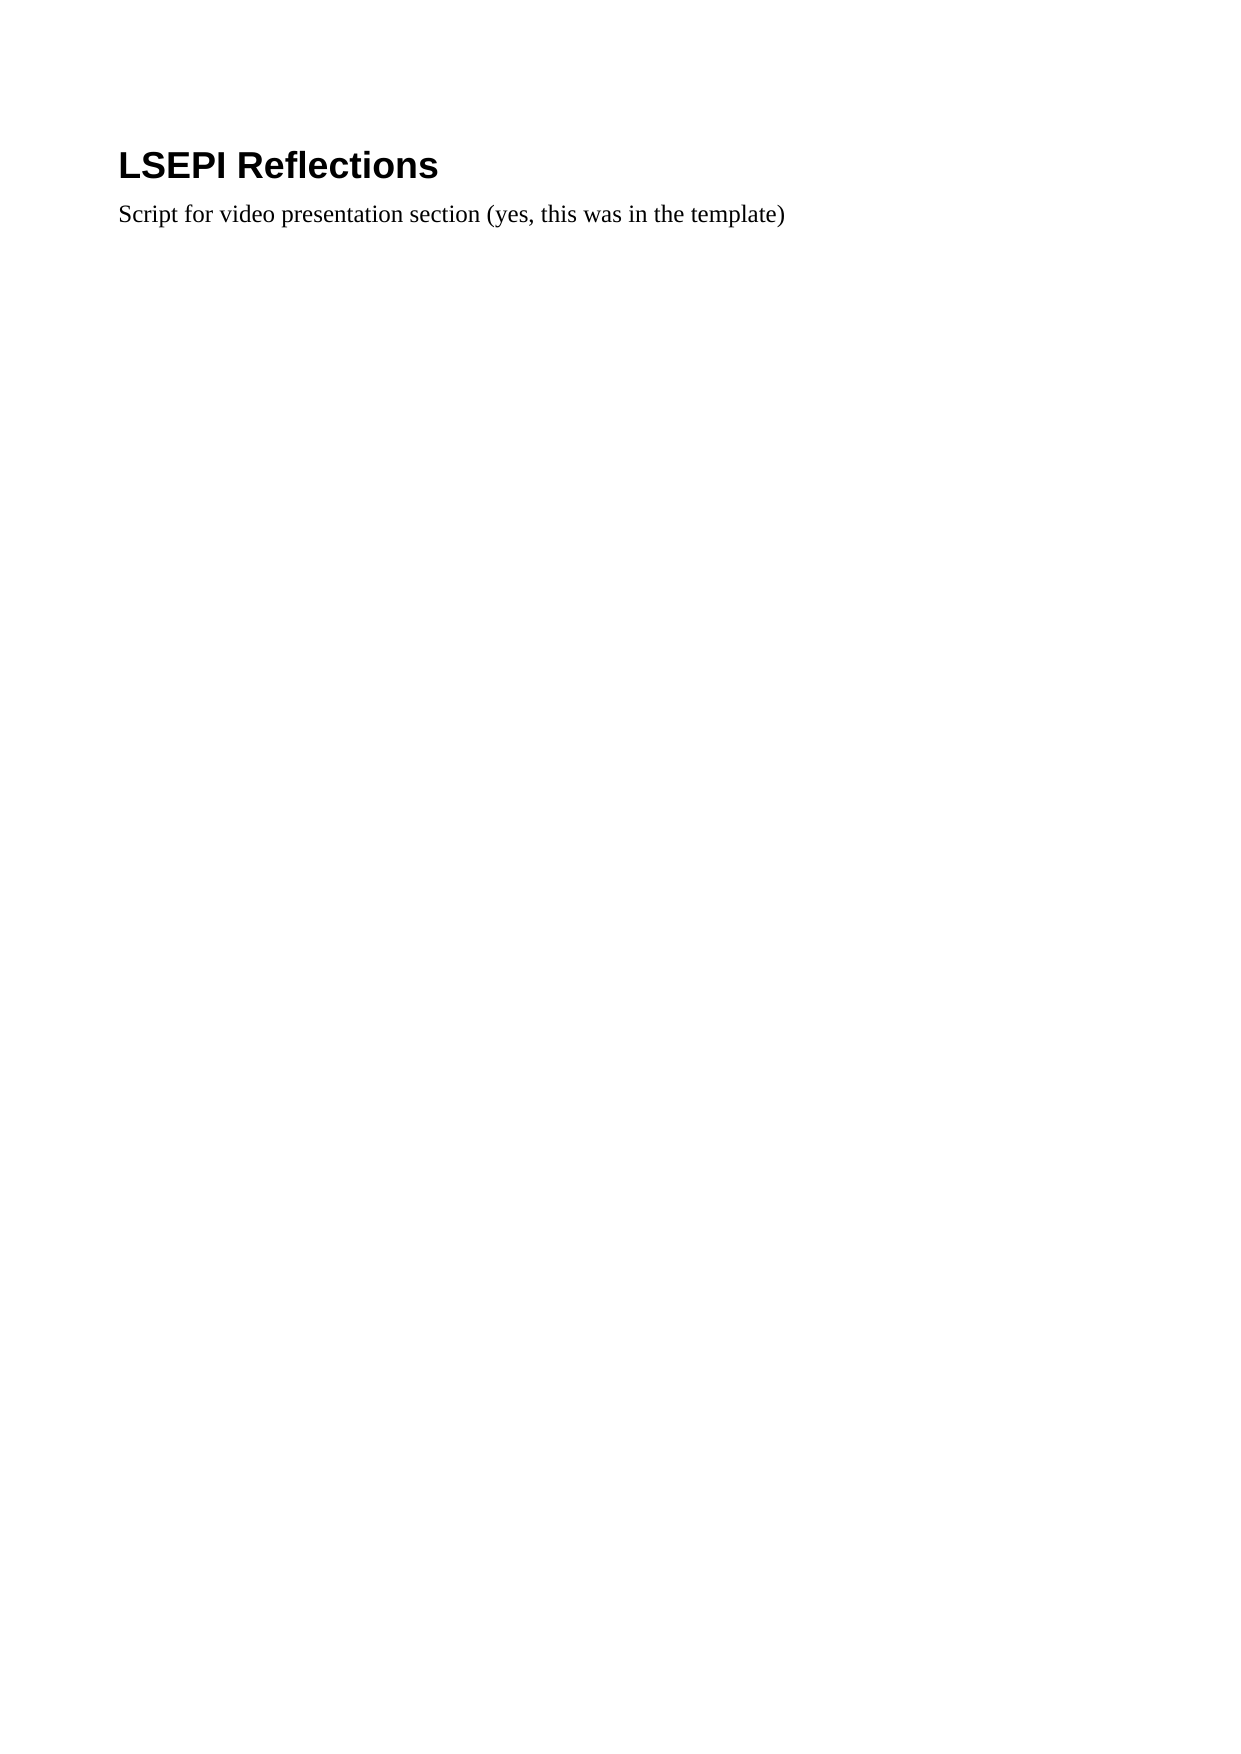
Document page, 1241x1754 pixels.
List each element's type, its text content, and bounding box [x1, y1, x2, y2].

subtitle LSEPI Reflections [118, 143, 1122, 186]
text Script for video presentation section (yes, this was in the template) [118, 199, 1122, 227]
